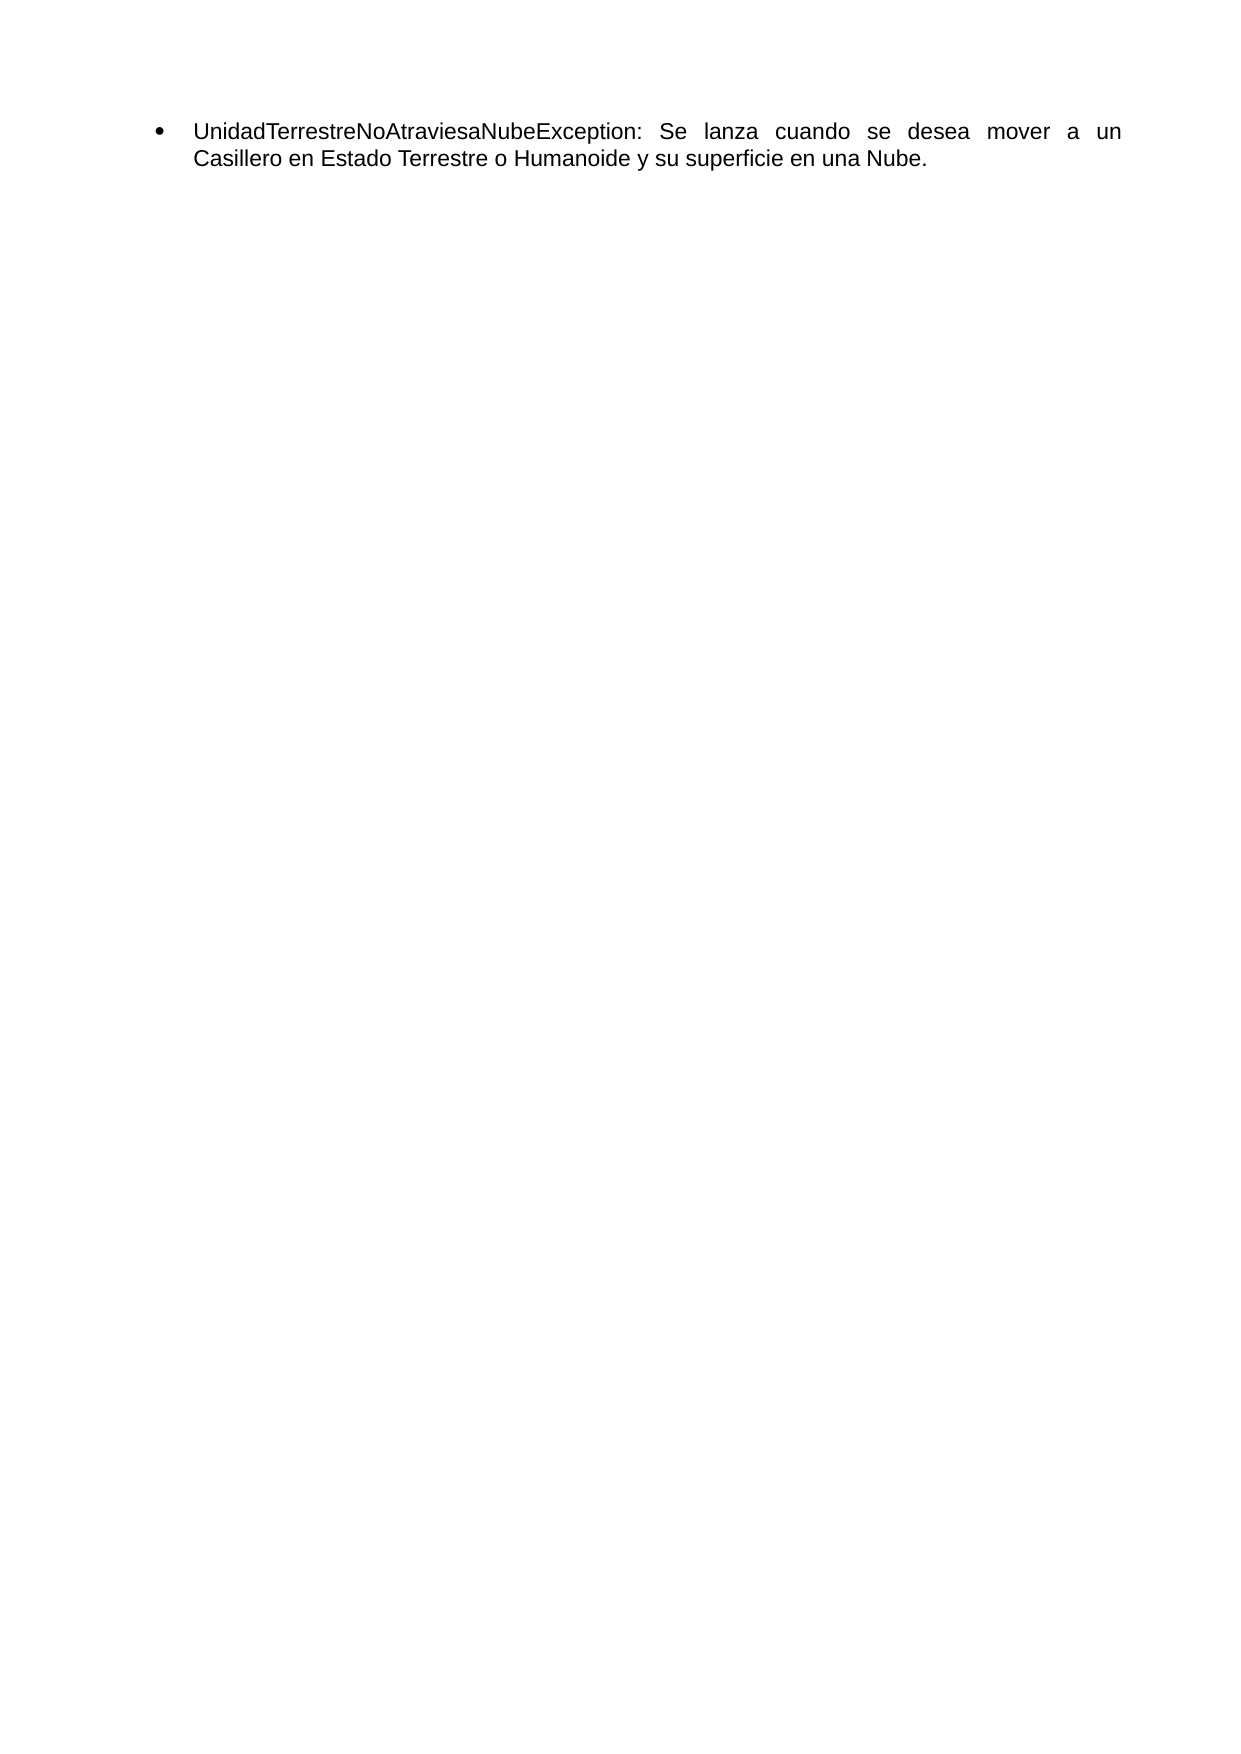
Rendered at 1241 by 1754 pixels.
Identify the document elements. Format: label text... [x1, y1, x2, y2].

list UnidadTerrestreNoAtraviesaNubeException: Se lanza cuando se desea mover a un Casillero en Estado Terrestre o Humanoide y su superficie en una Nube. [156, 118, 1122, 171]
